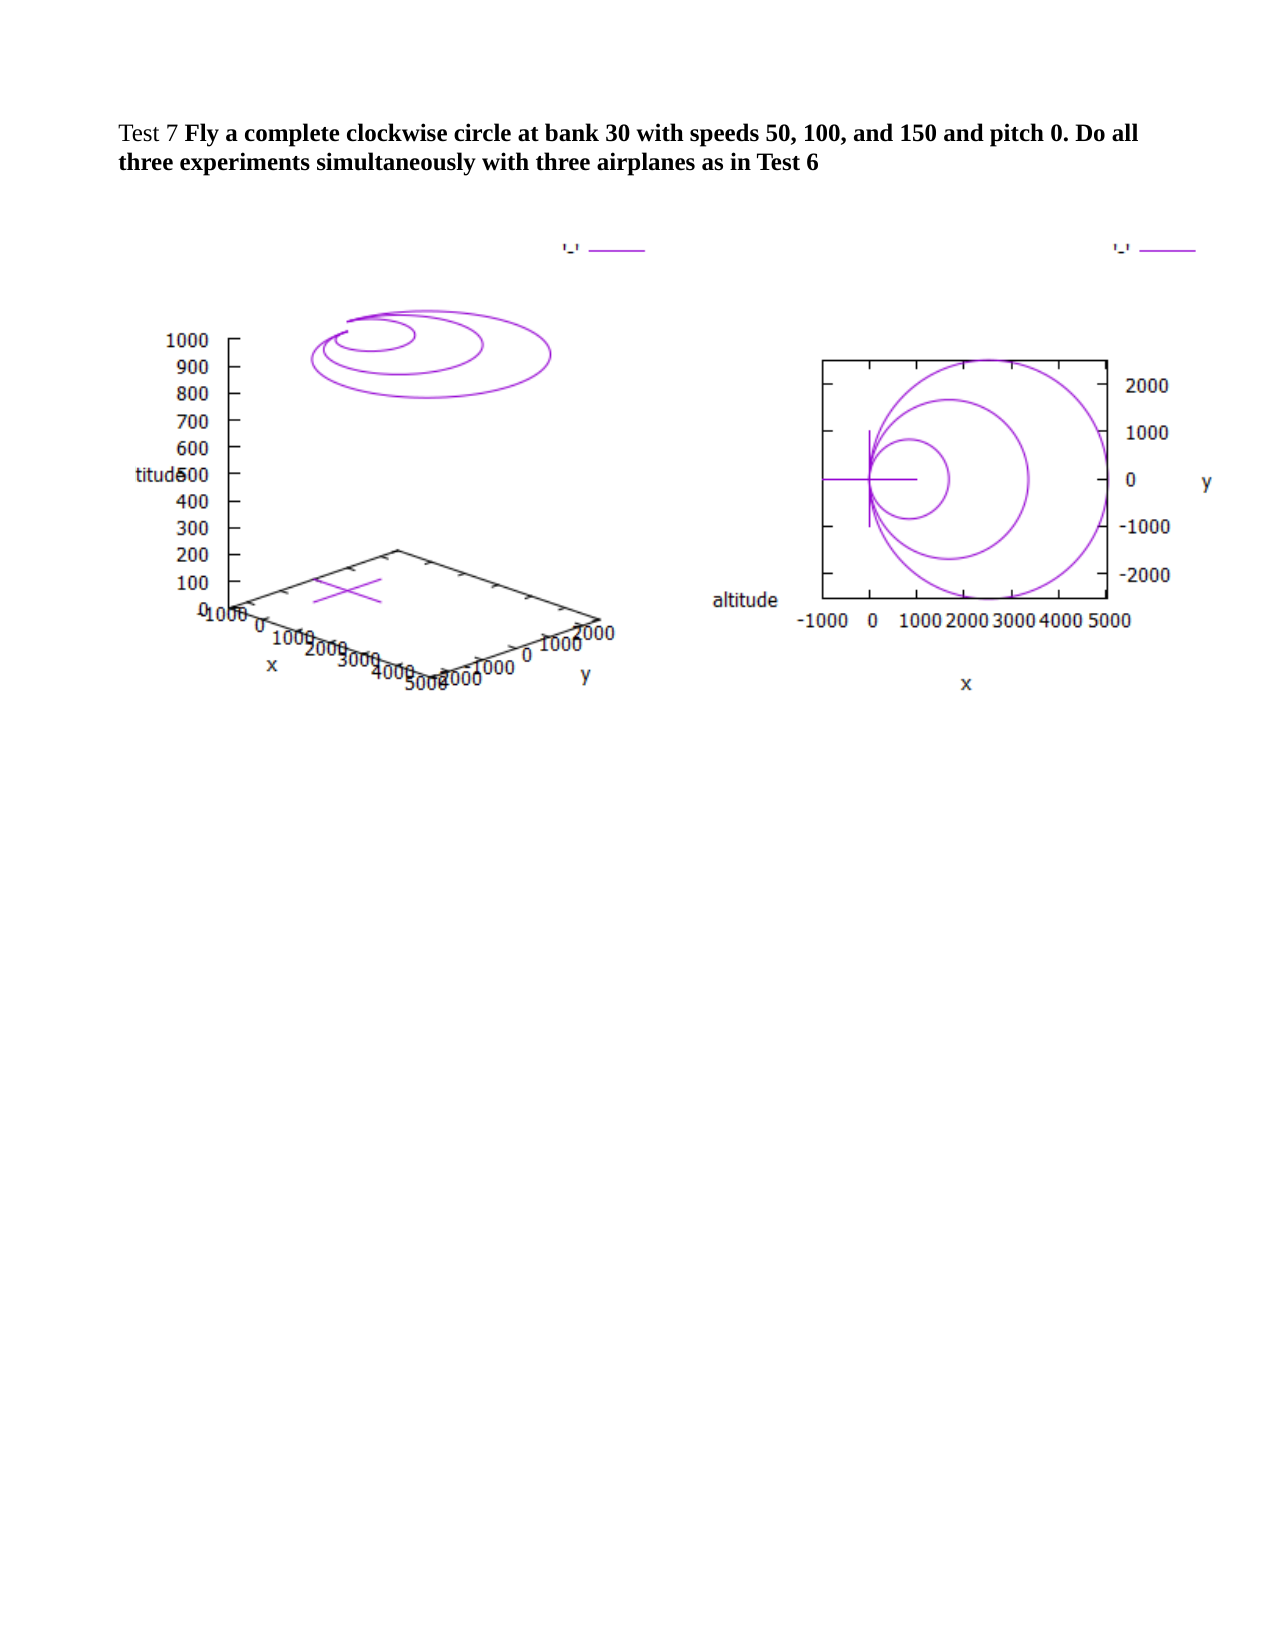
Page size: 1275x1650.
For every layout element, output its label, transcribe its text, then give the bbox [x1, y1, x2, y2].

text Test 7 Fly a complete clockwise circle at bank 30 with speeds 50, 100, and 150 and pitch 0. Do all three experiments simultaneously with three airplanes as in Test 6 [118, 118, 1157, 176]
picture [135, 192, 673, 722]
picture [683, 192, 1244, 726]
